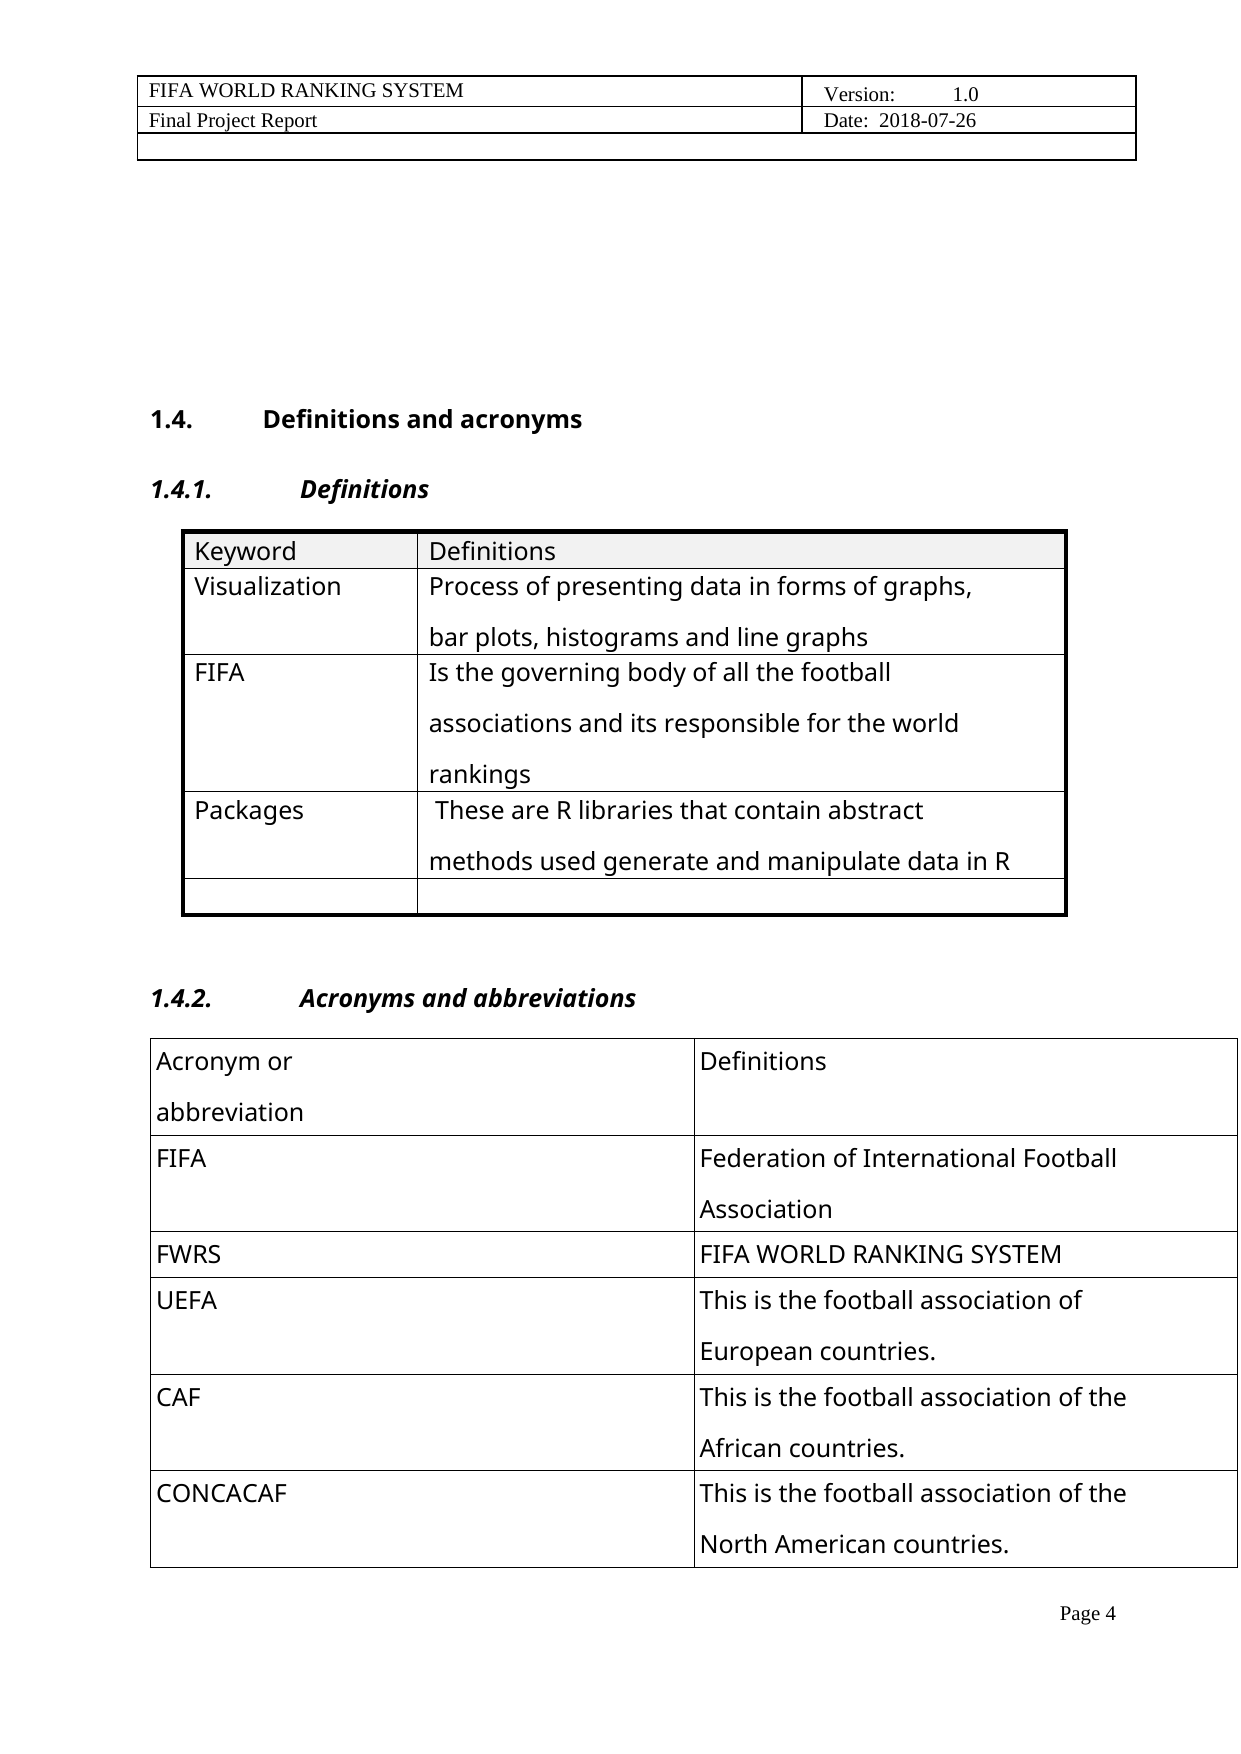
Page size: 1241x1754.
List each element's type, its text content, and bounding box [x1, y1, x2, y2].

table_cell FIFA [151, 1136, 694, 1231]
table_cell FIFA WORLD RANKING SYSTEM [695, 1232, 1237, 1277]
table_cell [185, 879, 417, 912]
table_cell CONCACAF [151, 1471, 694, 1567]
subtitle Definitions and acronyms [150, 402, 1200, 436]
table_cell This is the football association of the North American countries. [695, 1471, 1237, 1567]
table_cell [418, 879, 1064, 912]
subtitle Acronyms and abbreviations [150, 981, 1200, 1015]
table_cell FWRS [151, 1232, 694, 1277]
subtitle Definitions [150, 472, 1200, 506]
table_cell This is the football association of the African countries. [695, 1375, 1237, 1470]
table_header Keyword [185, 534, 417, 568]
table_header Acronym or abbreviation [151, 1039, 694, 1135]
table_cell These are R libraries that contain abstract methods used generate and manipulate data in R [418, 792, 1064, 877]
table_cell Visualization [185, 569, 417, 654]
table_cell UEFA [151, 1278, 694, 1374]
table_cell FIFA [185, 655, 417, 791]
table_header Definitions [695, 1039, 1237, 1135]
table_cell Is the governing body of all the football associations and its responsible for the world rankings [418, 655, 1064, 791]
table_cell CAF [151, 1375, 694, 1470]
table_cell This is the football association of European countries. [695, 1278, 1237, 1374]
table_cell Packages [185, 792, 417, 877]
table_cell Process of presenting data in forms of graphs, bar plots, histograms and line graphs [418, 569, 1064, 654]
table_header Definitions [418, 534, 1064, 568]
table_cell Federation of International Football Association [695, 1136, 1237, 1231]
